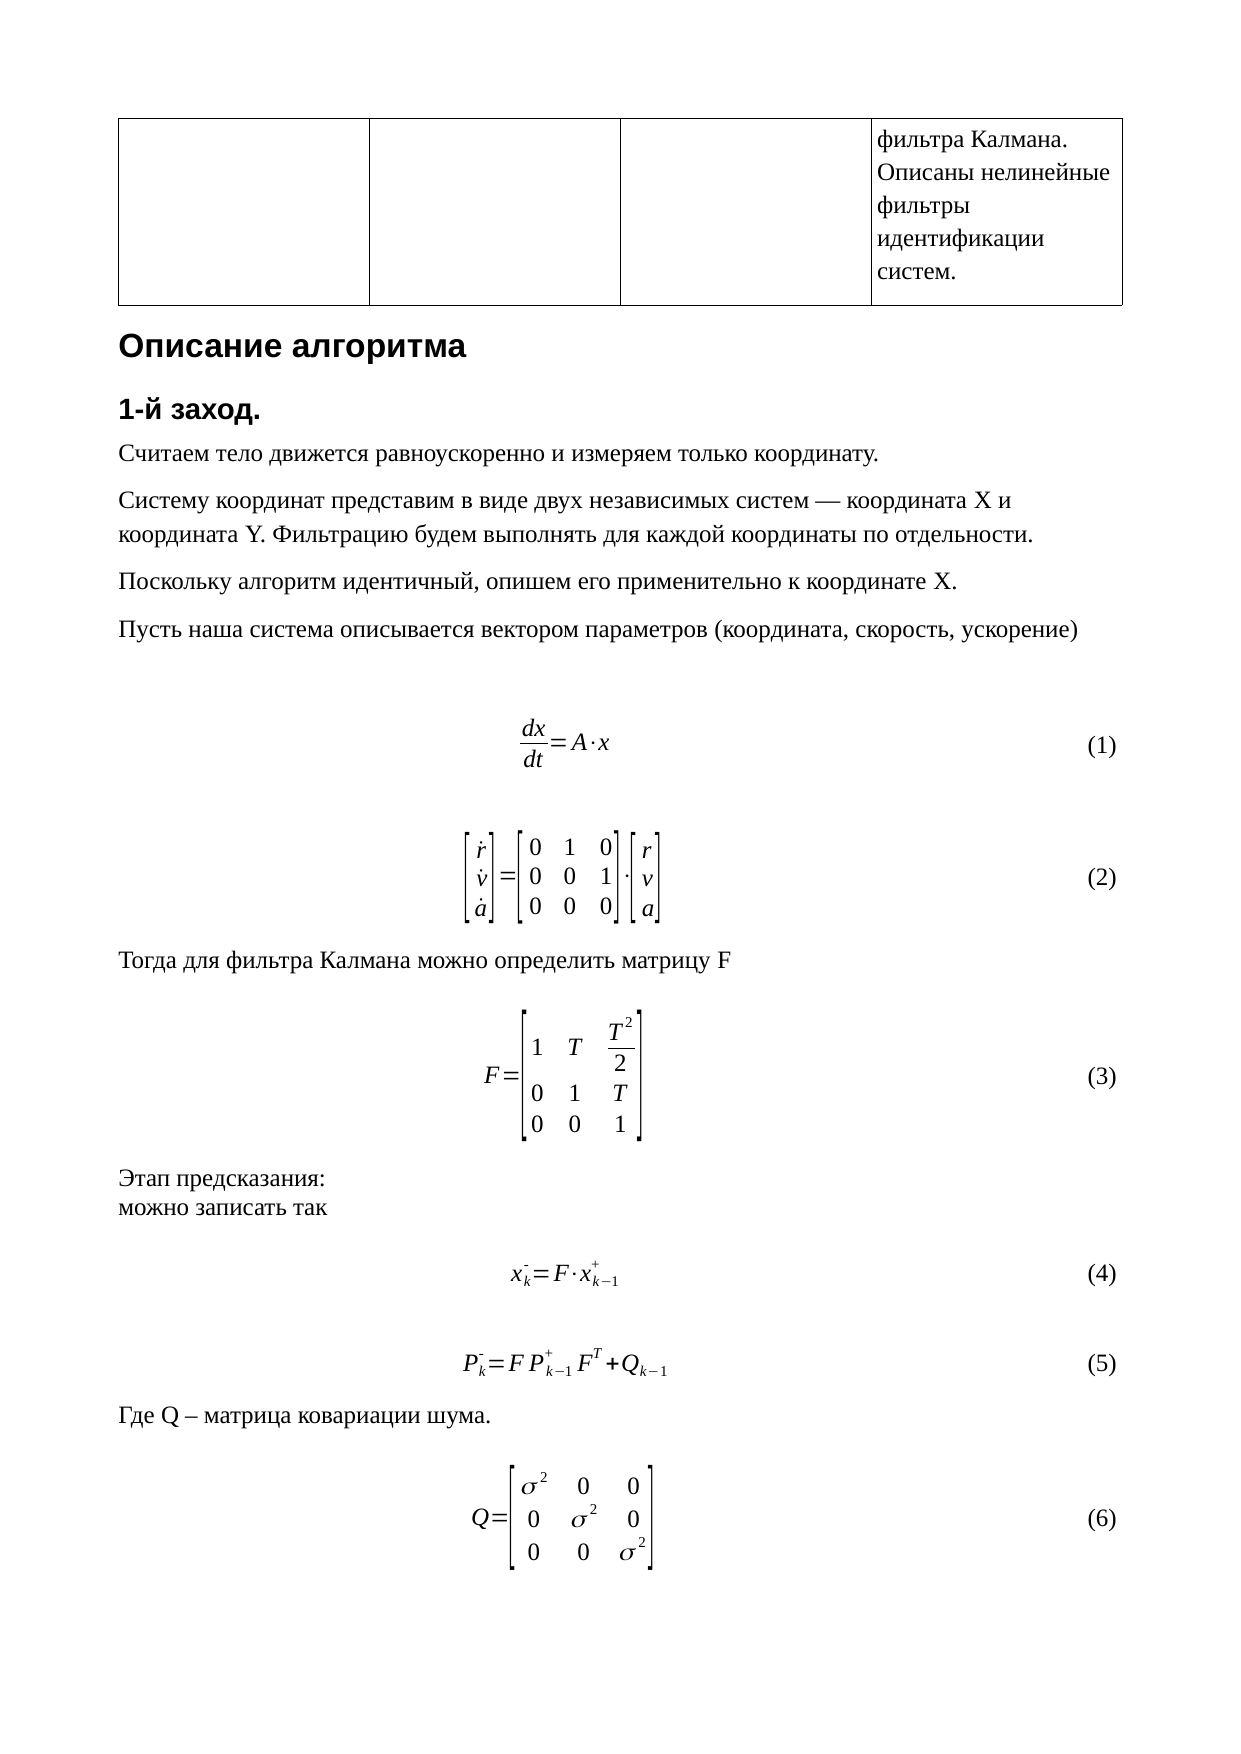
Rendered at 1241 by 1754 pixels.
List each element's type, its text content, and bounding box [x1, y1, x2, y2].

text Систему координат представим в виде двух независимых систем — координата X и координата Y. Фильтрацию будем выполнять для каждой координаты по отдельности. [118, 486, 1122, 547]
table_header (5) [1010, 1339, 1122, 1400]
table_header [118, 823, 1010, 945]
table_header [118, 1003, 1010, 1163]
text Считаем тело движется равноускоренно и измеряем только координату. [118, 438, 1122, 467]
subtitle 1-й заход. [118, 392, 1122, 426]
table_header (1) [1010, 709, 1122, 794]
table_cell [370, 119, 620, 305]
text Пусть наша система описывается вектором параметров (координата, скорость, ускорение) [118, 614, 1122, 643]
text Тогда для фильтра Калмана можно определить матрицу F [118, 945, 1122, 974]
table_header [118, 1458, 1010, 1591]
subtitle Описание алгоритма [118, 326, 1122, 365]
text можно записать так [118, 1192, 1122, 1221]
text Поскольку алгоритм идентичный, опишем его применительно к координате X. [118, 566, 1122, 595]
table_header [118, 709, 1010, 794]
table_cell [119, 119, 369, 305]
table_header (2) [1010, 823, 1122, 945]
table_header [118, 1339, 1010, 1400]
text Этап предсказания: [118, 1163, 1122, 1192]
table_header (6) [1010, 1458, 1122, 1591]
table_header (3) [1010, 1003, 1122, 1163]
table_header [118, 1249, 1010, 1310]
text Где Q – матрица ковариации шума. [118, 1400, 1122, 1429]
table_cell фильтра Калмана. Описаны нелинейные фильтры идентификации систем. [872, 119, 1122, 305]
table_header (4) [1010, 1249, 1122, 1310]
table_cell [621, 119, 871, 305]
